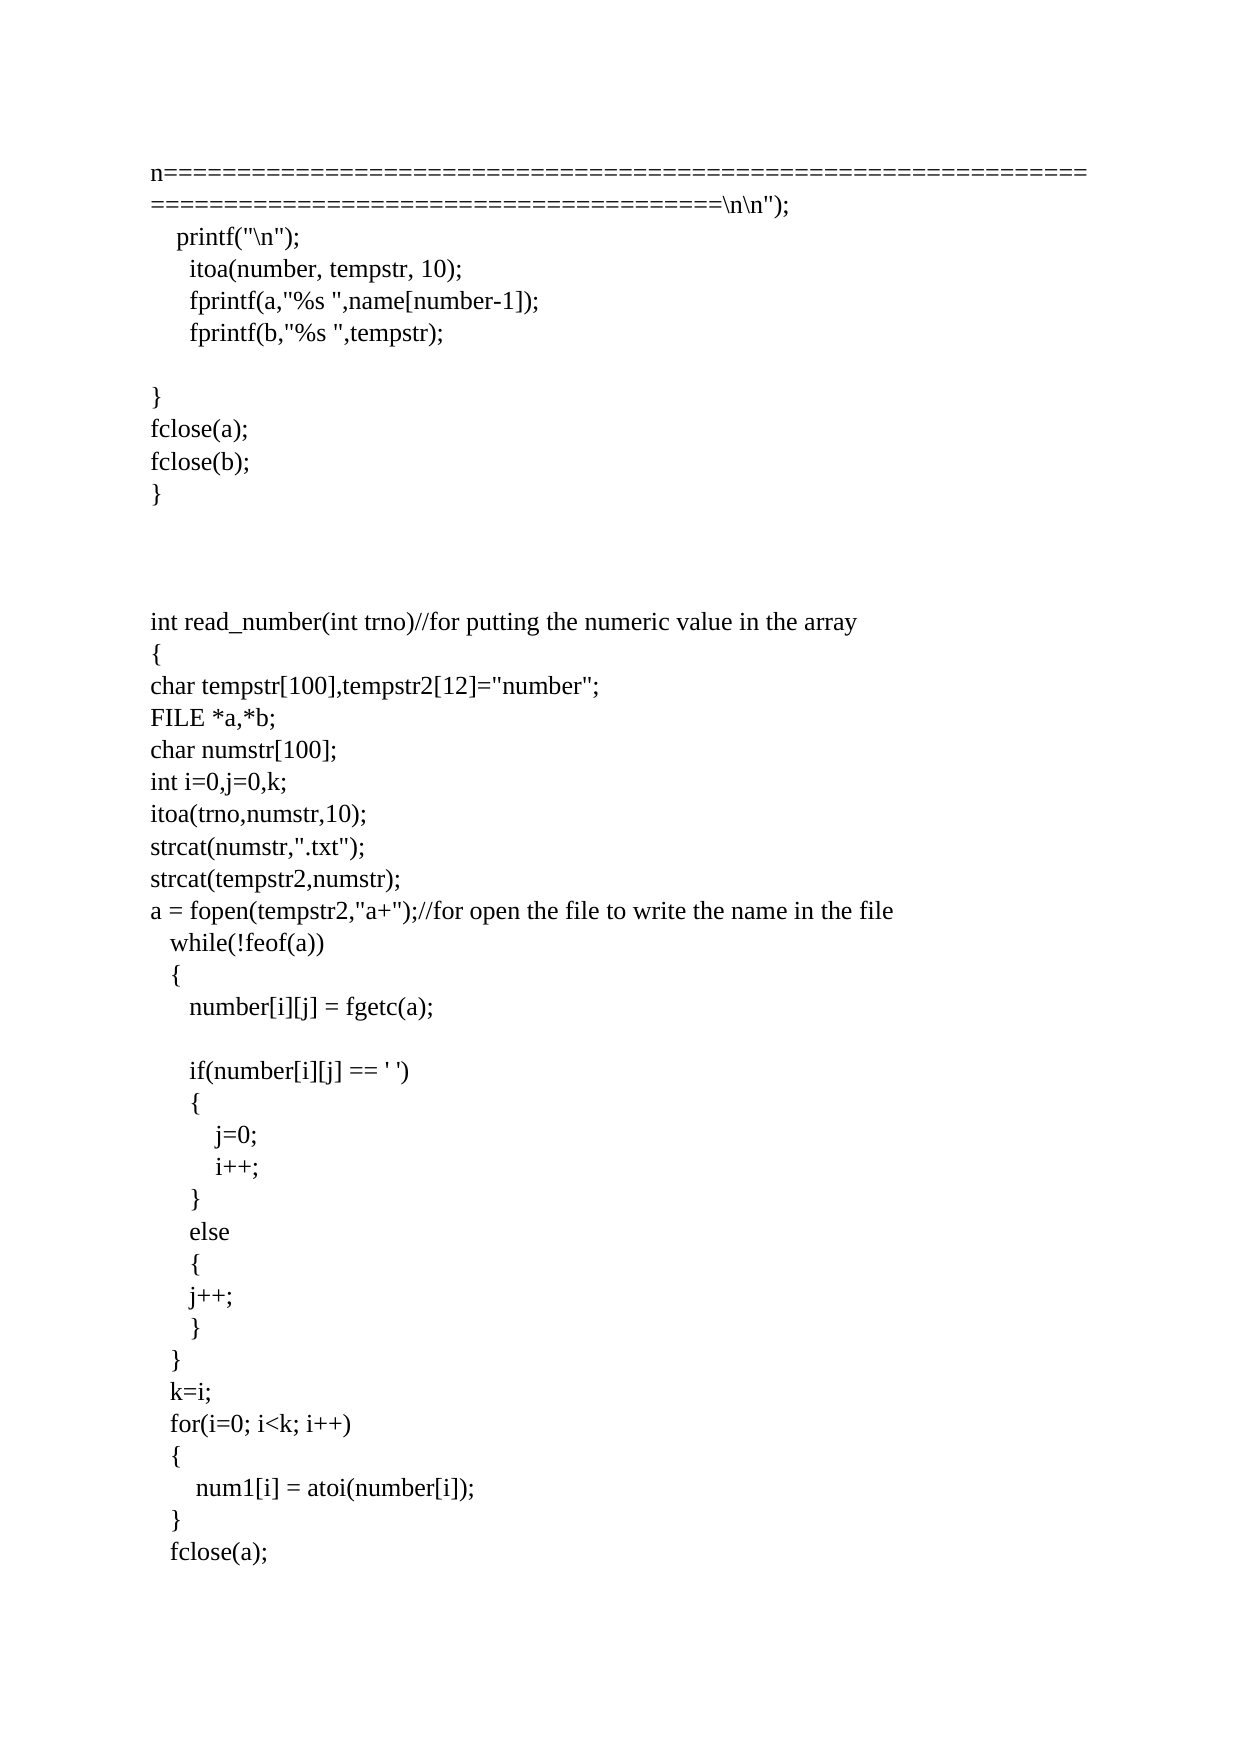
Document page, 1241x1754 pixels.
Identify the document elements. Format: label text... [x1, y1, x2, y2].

text n======================================================================================================\n\n"); printf("\n"); itoa(number, tempstr, 10); fprintf(a,"%s ",name[number-1]); fprintf(b,"%s ",tempstr); } fclose(a); fclose(b); } int read_number(int trno)//for putting the numeric value in the array { char tempstr[100],tempstr2[12]="number"; FILE *a,*b; char numstr[100]; int i=0,j=0,k; itoa(trno,numstr,10); strcat(numstr,".txt"); strcat(tempstr2,numstr); a = fopen(tempstr2,"a+");//for open the file to write the name in the file while(!feof(a)) { number[i][j] = fgetc(a); if(number[i][j] == ' ') { j=0; i++; } else { j++; } } k=i; for(i=0; i<k; i++) { num1[i] = atoi(number[i]); } fclose(a); [150, 157, 1092, 1566]
